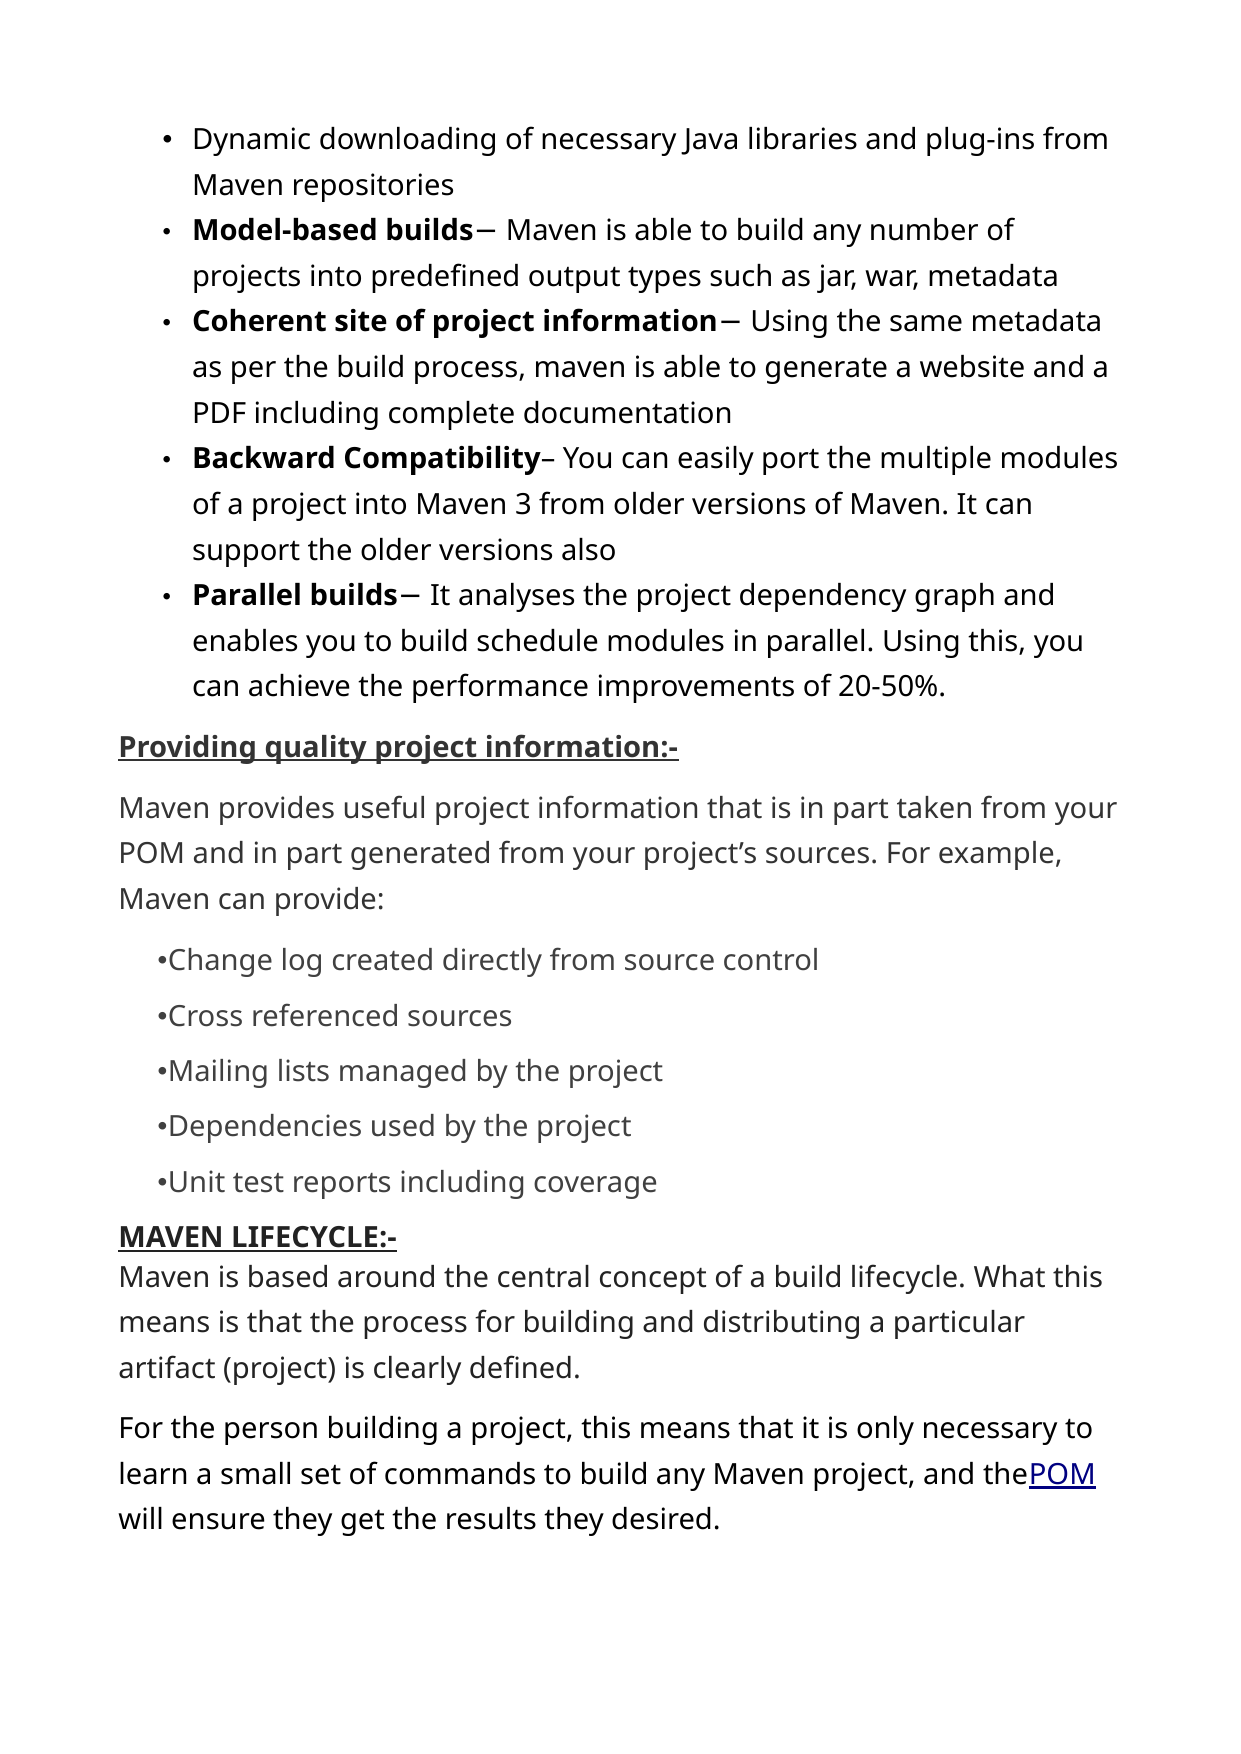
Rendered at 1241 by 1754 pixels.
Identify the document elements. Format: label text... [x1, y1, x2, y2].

list Change log created directly from source control [118, 939, 1122, 979]
list Dynamic downloading of necessary Java libraries and plug-ins from Maven repositories [162, 118, 1122, 203]
list Backward Compatibility– You can easily port the multiple modules of a project into Maven 3 from older versions of Maven. It can support the older versions also [162, 437, 1122, 568]
text Providing quality project information:- [118, 726, 1122, 766]
list Coherent site of project information− Using the same metadata as per the build process, maven is able to generate a website and a PDF including complete documentation [162, 301, 1122, 432]
list Cross referenced sources [118, 995, 1122, 1034]
text MAVEN LIFECYCLE:- [118, 1216, 1122, 1256]
text Maven is based around the central concept of a build lifecycle. What this means is that the process for building and distributing a particular artifact (project) is clearly defined. [118, 1256, 1122, 1387]
list Mailing lists managed by the project [118, 1050, 1122, 1090]
list Unit test reports including coverage [118, 1161, 1122, 1201]
list Model-based builds− Maven is able to build any number of projects into predefined output types such as jar, war, metadata [162, 209, 1122, 295]
text For the person building a project, this means that it is only necessary to learn a small set of commands to build any Maven project, and thePOM will ensure they get the results they desired. [118, 1407, 1122, 1538]
list Dependencies used by the project [118, 1106, 1122, 1145]
text Maven provides useful project information that is in part taken from your POM and in part generated from your project’s sources. For example, Maven can provide: [118, 787, 1122, 918]
list Parallel builds− It analyses the project dependency graph and enables you to build schedule modules in parallel. Using this, you can achieve the performance improvements of 20-50%. [162, 574, 1122, 705]
